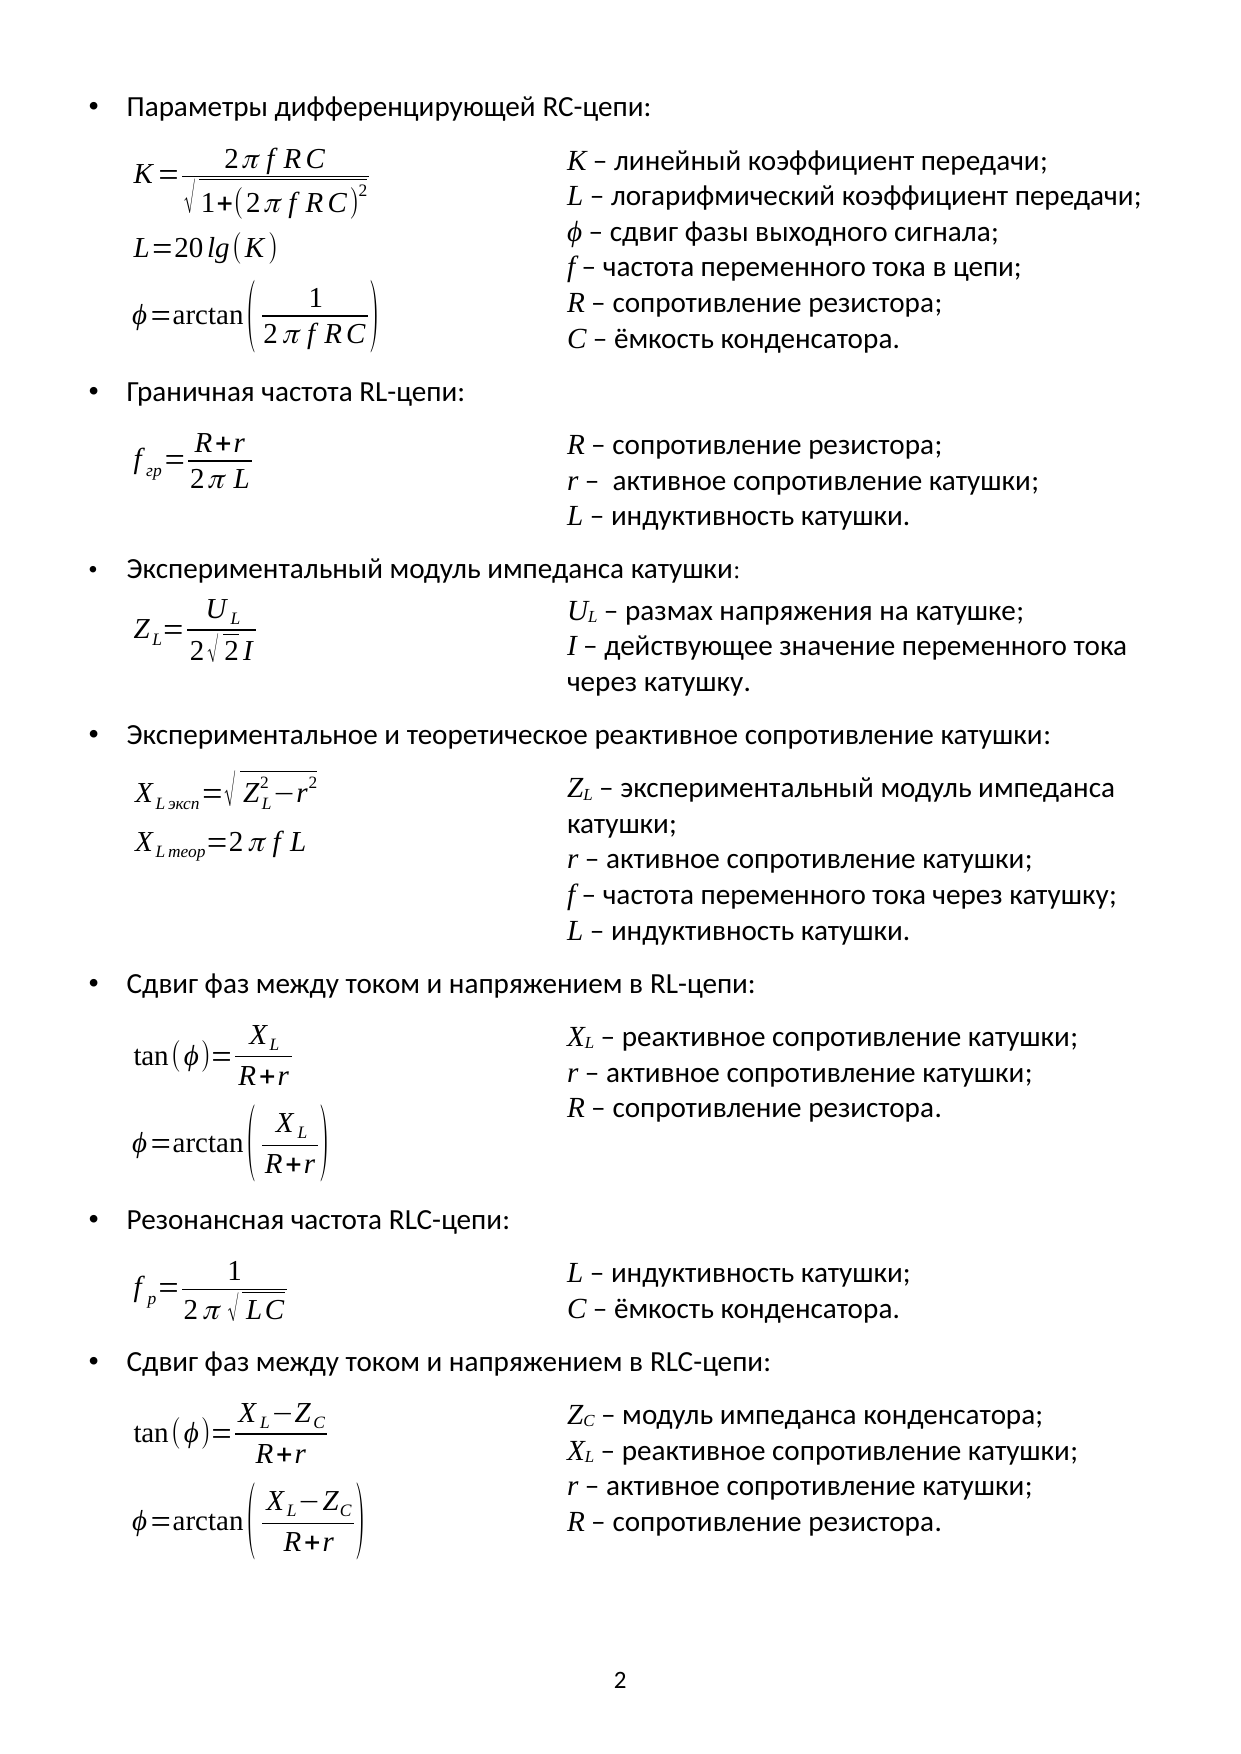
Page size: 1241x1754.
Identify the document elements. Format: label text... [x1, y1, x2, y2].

table_header ZL – экспериментальный модуль импеданса катушки; r – активное сопротивление катушки; f – частота переменного тока через катушку; L – индуктивность катушки. [561, 764, 1152, 965]
table_header [126, 136, 561, 373]
table_header UL – размах напряжения на катушке; I – действующее значение переменного тока через катушку. [561, 586, 1152, 716]
list Сдвиг фаз между током и напряжением в RLC-цепи: [88, 1343, 1152, 1378]
list Параметры дифференцирующей RC-цепи: [88, 88, 1152, 124]
table_header [126, 586, 561, 716]
table_header ZC – модуль импеданса конденсатора; XL – реактивное сопротивление катушки; r – активное сопротивление катушки; R – сопротивление резистора. [561, 1390, 1152, 1579]
table_header R – сопротивление резистора; r – активное сопротивление катушки; L – индуктивность катушки. [561, 420, 1152, 550]
list Экспериментальный модуль импеданса катушки: [88, 550, 1152, 586]
table_header K – линейный коэффициент передачи; L – логарифмический коэффициент передачи; ϕ – сдвиг фазы выходного сигнала; f – частота переменного тока в цепи; R – сопротивление резистора; C – ёмкость конденсатора. [561, 136, 1152, 373]
table_header [126, 1012, 561, 1201]
table_header [126, 1390, 561, 1579]
table_header L – индуктивность катушки; C – ёмкость конденсатора. [561, 1248, 1152, 1343]
list Резонансная частота RLC-цепи: [88, 1201, 1152, 1237]
list Граничная частота RL-цепи: [88, 373, 1152, 408]
table_header XL – реактивное сопротивление катушки; r – активное сопротивление катушки; R – сопротивление резистора. [561, 1012, 1152, 1201]
table_header [126, 764, 561, 965]
list Экспериментальное и теоретическое реактивное сопротивление катушки: [88, 716, 1152, 752]
table_header [126, 1248, 561, 1343]
list Сдвиг фаз между током и напряжением в RL-цепи: [88, 965, 1152, 1001]
table_header [126, 420, 561, 550]
